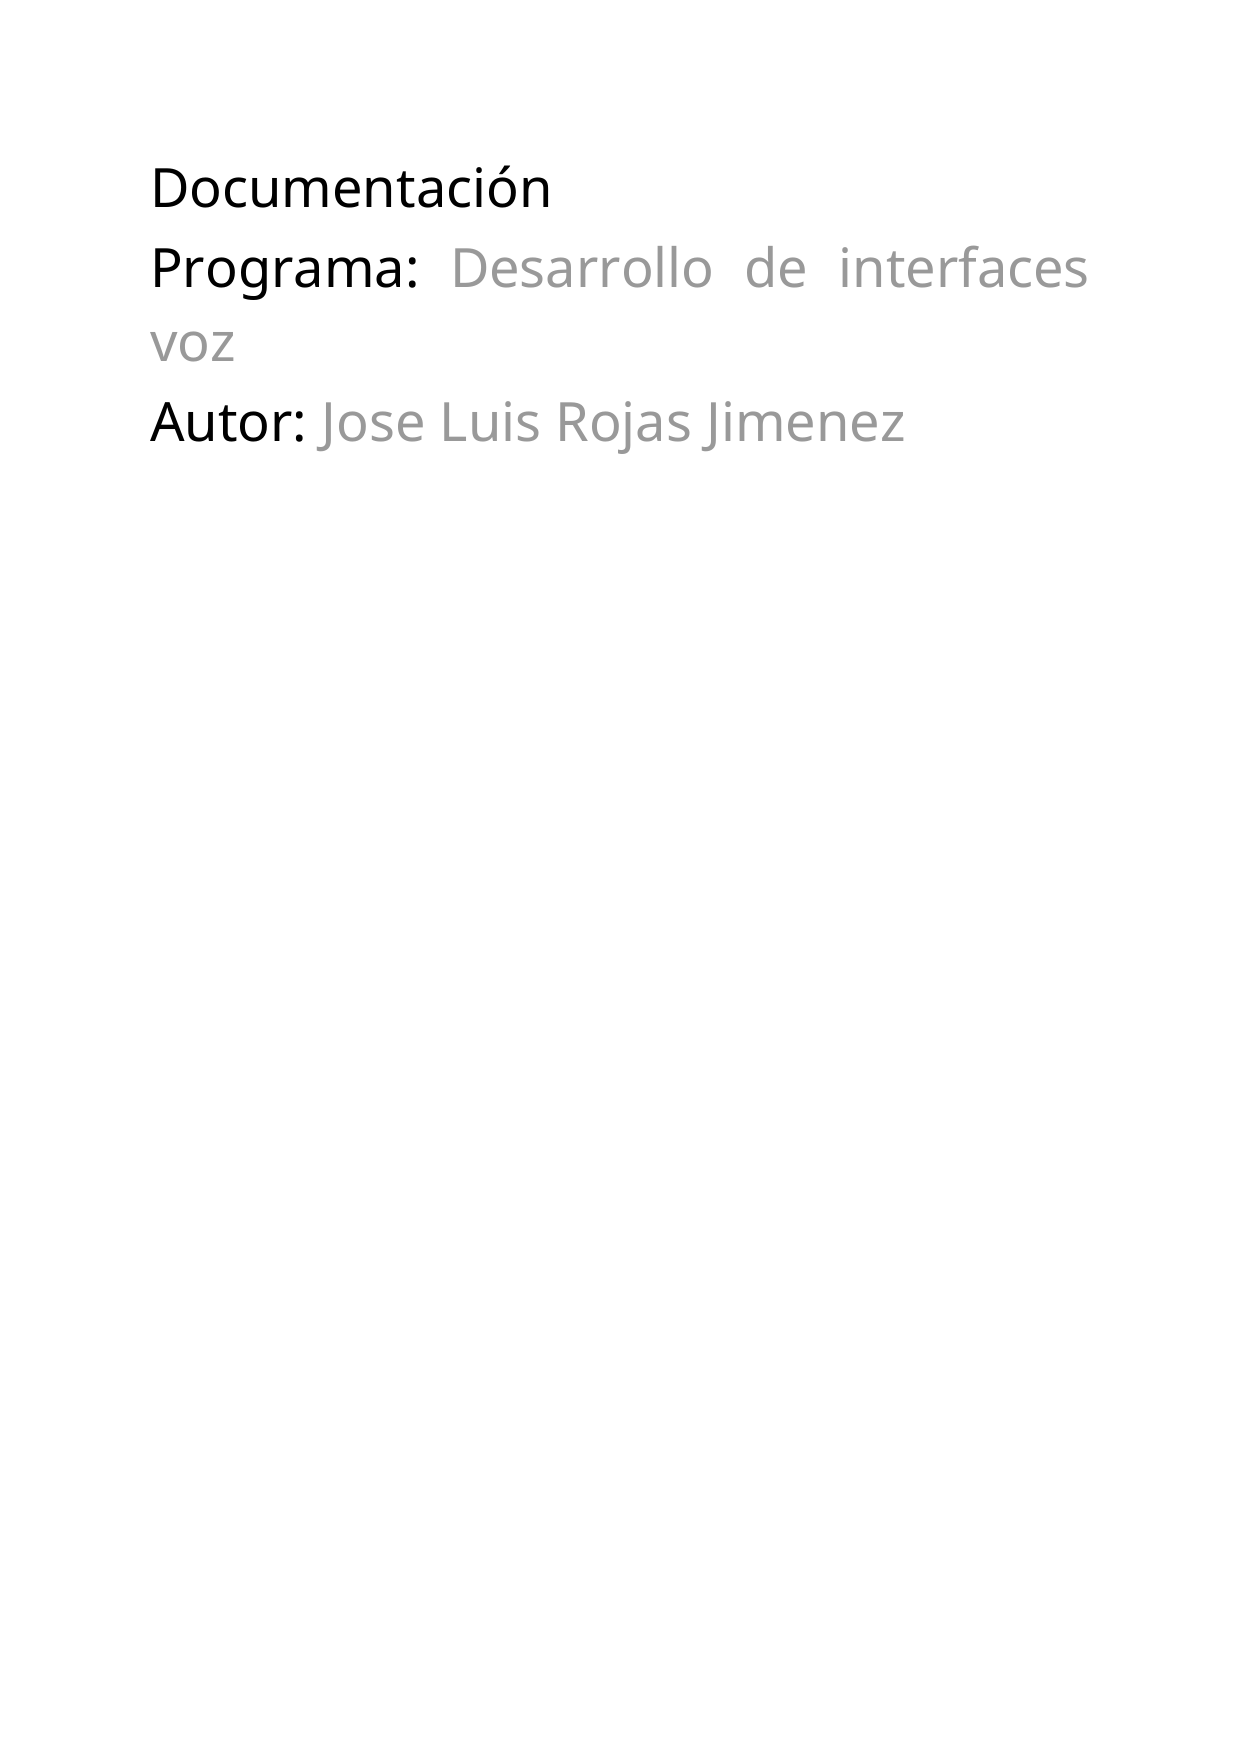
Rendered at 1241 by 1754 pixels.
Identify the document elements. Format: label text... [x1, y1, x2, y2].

title Autor: Jose Luis Rojas Jimenez [150, 384, 1090, 457]
title Programa: Desarrollo de interfaces voz [150, 230, 1090, 377]
title Documentación [150, 150, 1090, 224]
